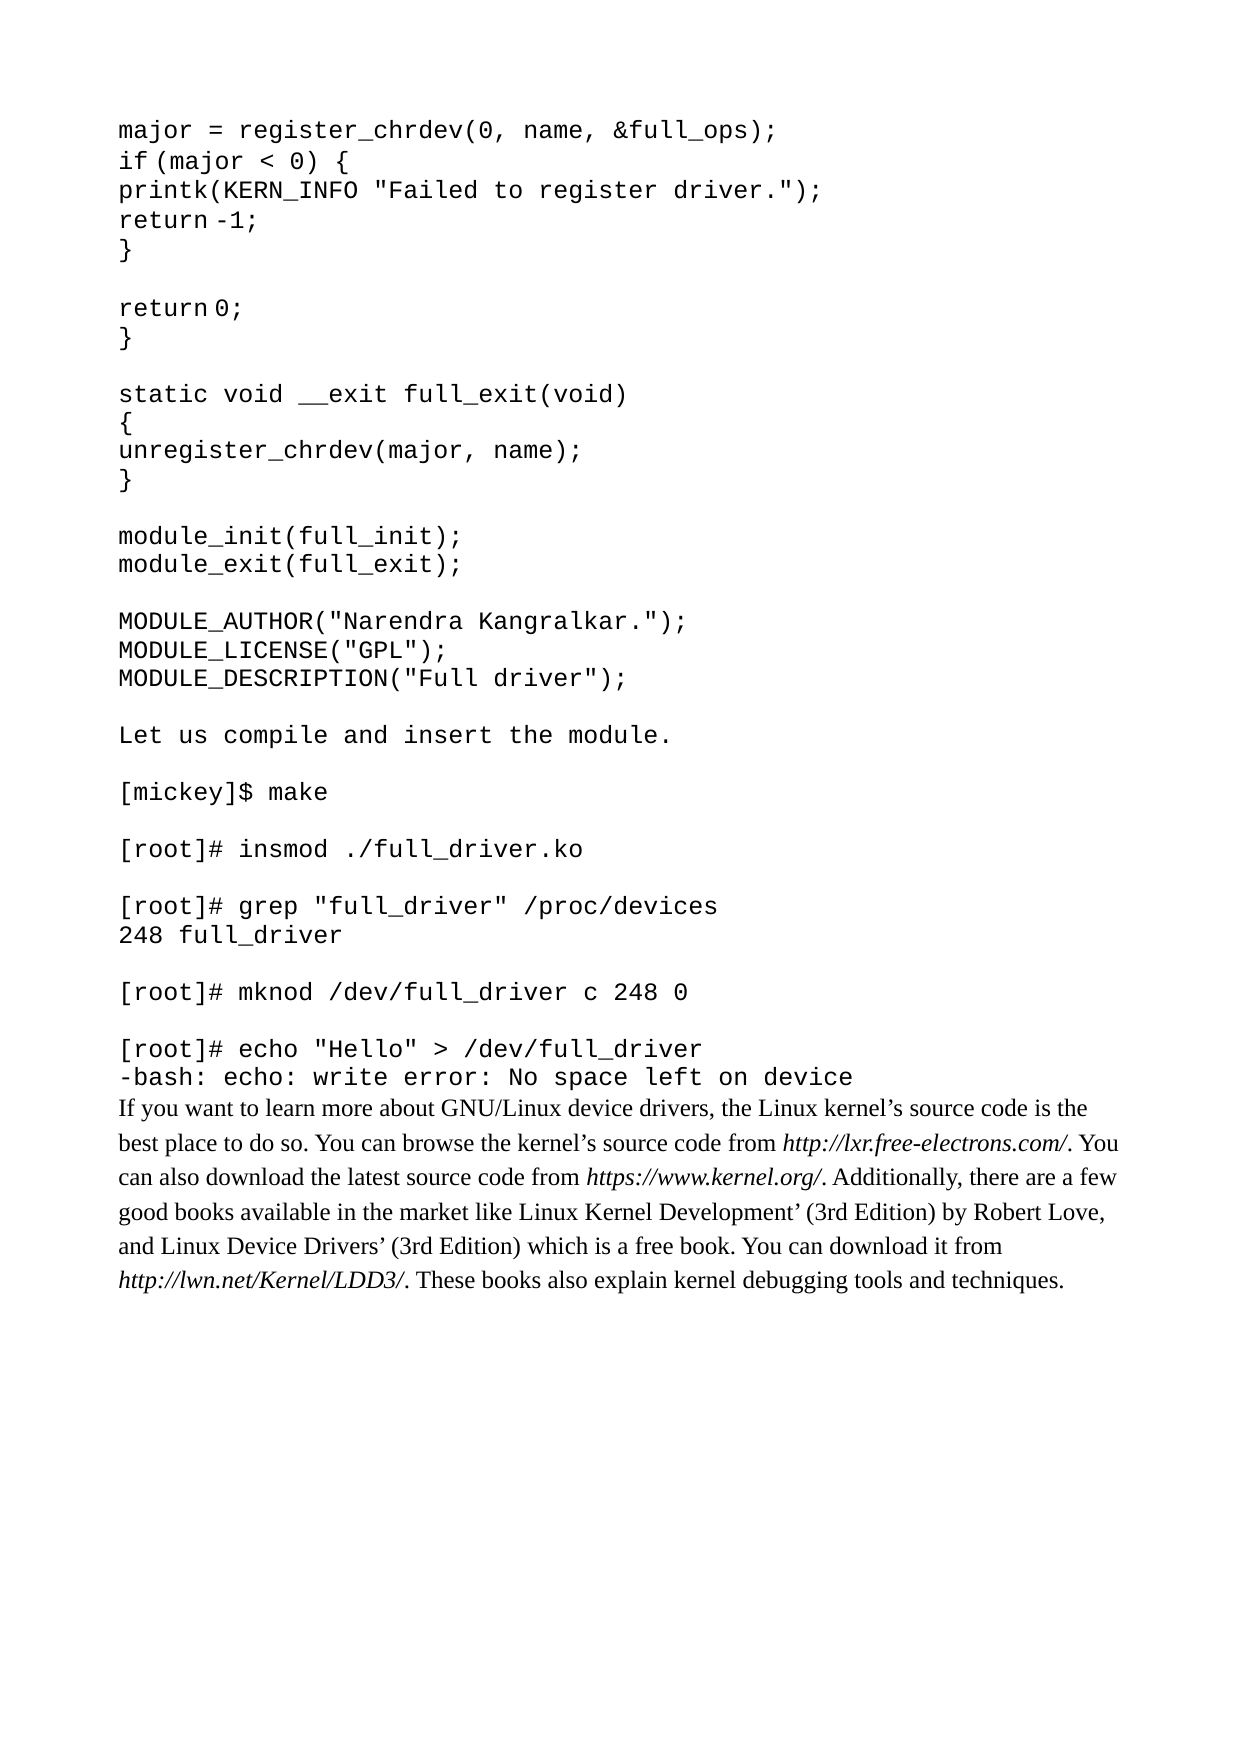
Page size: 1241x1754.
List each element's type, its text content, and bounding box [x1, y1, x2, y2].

table_header major = register_chrdev(0, name, &full_ops); if (major < 0) { printk(KERN_INFO "Failed to register driver."); return -1; } return 0; } static void __exit full_exit(void) { unregister_chrdev(major, name); } module_init(full_init); module_exit(full_exit); MODULE_AUTHOR("Narendra Kangralkar."); MODULE_LICENSE("GPL"); MODULE_DESCRIPTION("Full driver"); Let us compile and insert the module. [mickey]$ make [root]# insmod ./full_driver.ko [root]# grep "full_driver" /proc/devices 248 full_driver [root]# mknod /dev/full_driver c 248 0 [root]# echo "Hello" > /dev/full_driver -bash: echo: write error: No space left on device [118, 118, 1122, 1093]
text If you want to learn more about GNU/Linux device drivers, the Linux kernel’s source code is the best place to do so. You can browse the kernel’s source code from http://lxr.free-electrons.com/. You can also download the latest source code from https://www.kernel.org/. Additionally, there are a few good books available in the market like Linux Kernel Development’ (3rd Edition) by Robert Love, and Linux Device Drivers’ (3rd Edition) which is a free book. You can download it from http://lwn.net/Kernel/LDD3/. These books also explain kernel debugging tools and techniques. [118, 1093, 1122, 1294]
